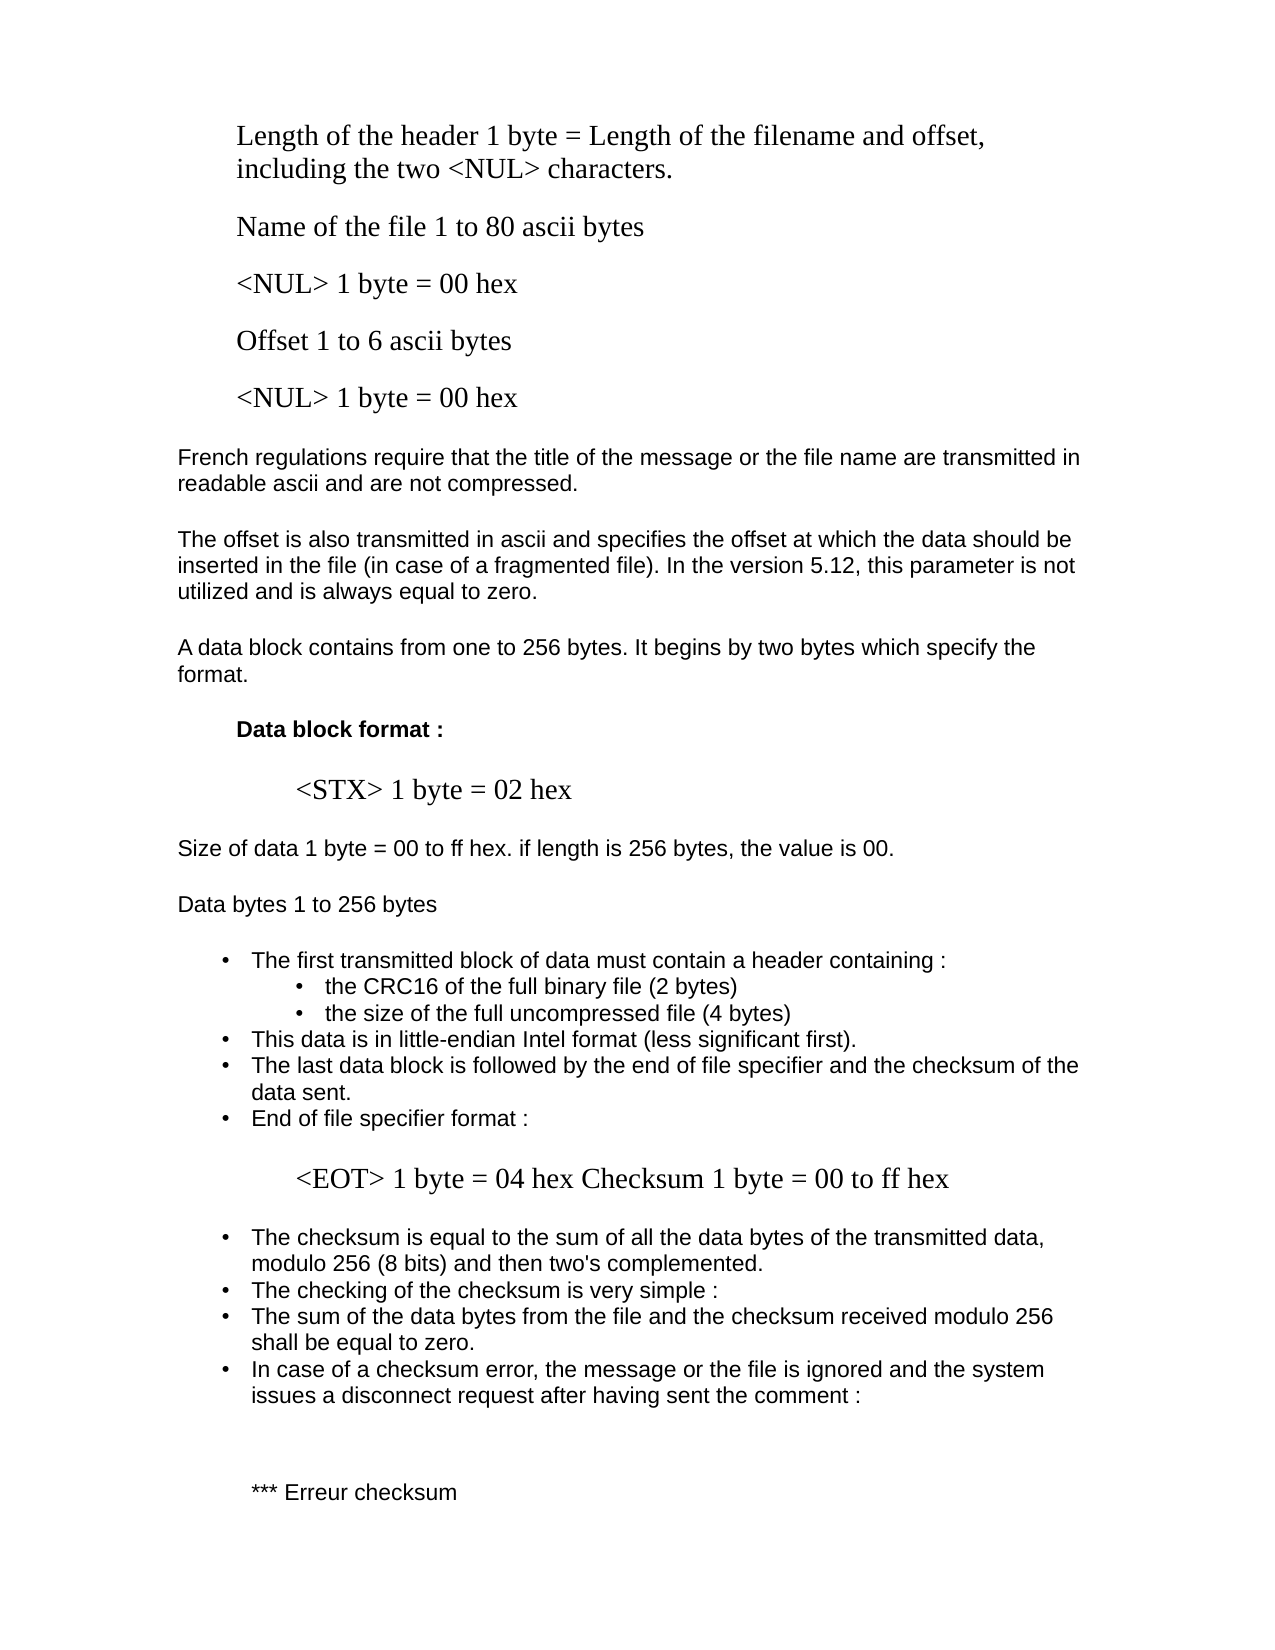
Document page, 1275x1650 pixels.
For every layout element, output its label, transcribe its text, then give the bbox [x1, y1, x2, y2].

list the CRC16 of the full binary file (2 bytes) [295, 973, 1098, 999]
list The first transmitted block of data must contain a header containing : [222, 947, 1098, 973]
text <NUL> 1 byte = 00 hex [236, 380, 1039, 414]
list The checksum is equal to the sum of all the data bytes of the transmitted data, modulo 256 (8 bits) and then two's complemented. [222, 1224, 1098, 1277]
text French regulations require that the title of the message or the file name are transmitted in readable ascii and are not compressed. [177, 443, 1098, 496]
list End of file specifier format : [222, 1105, 1098, 1131]
list In case of a checksum error, the message or the file is ignored and the system issues a disconnect request after having sent the comment : [222, 1356, 1098, 1408]
text Length of the header 1 byte = Length of the filename and offset, including the two <NUL> characters. [236, 118, 1039, 185]
list The last data block is followed by the end of file specifier and the checksum of the data sent. [222, 1052, 1098, 1105]
text Offset 1 to 6 ascii bytes [236, 323, 1039, 357]
text Name of the file 1 to 80 ascii bytes [236, 209, 1039, 242]
list *** Erreur checksum [222, 1479, 1098, 1506]
text <STX> 1 byte = 02 hex [295, 772, 980, 806]
list The sum of the data bytes from the file and the checksum received modulo 256 shall be equal to zero. [222, 1303, 1098, 1356]
text The offset is also transmitted in ascii and specifies the offset at which the data should be inserted in the file (in case of a fragmented file). In the version 5.12, this parameter is not utilized and is always equal to zero. [177, 526, 1098, 605]
text <NUL> 1 byte = 00 hex [236, 266, 1039, 299]
list The checking of the checksum is very simple : [222, 1277, 1098, 1303]
list This data is in little-endian Intel format (less significant first). [222, 1026, 1098, 1052]
list the size of the full uncompressed file (4 bytes) [295, 999, 1098, 1026]
text Data block format : [236, 716, 1039, 743]
text A data block contains from one to 256 bytes. It begins by two bytes which specify the format. [177, 634, 1098, 687]
text Data bytes 1 to 256 bytes [177, 891, 1098, 917]
text <EOT> 1 byte = 04 hex Checksum 1 byte = 00 to ff hex [295, 1161, 980, 1194]
text Size of data 1 byte = 00 to ff hex. if length is 256 bytes, the value is 00. [177, 835, 1098, 862]
